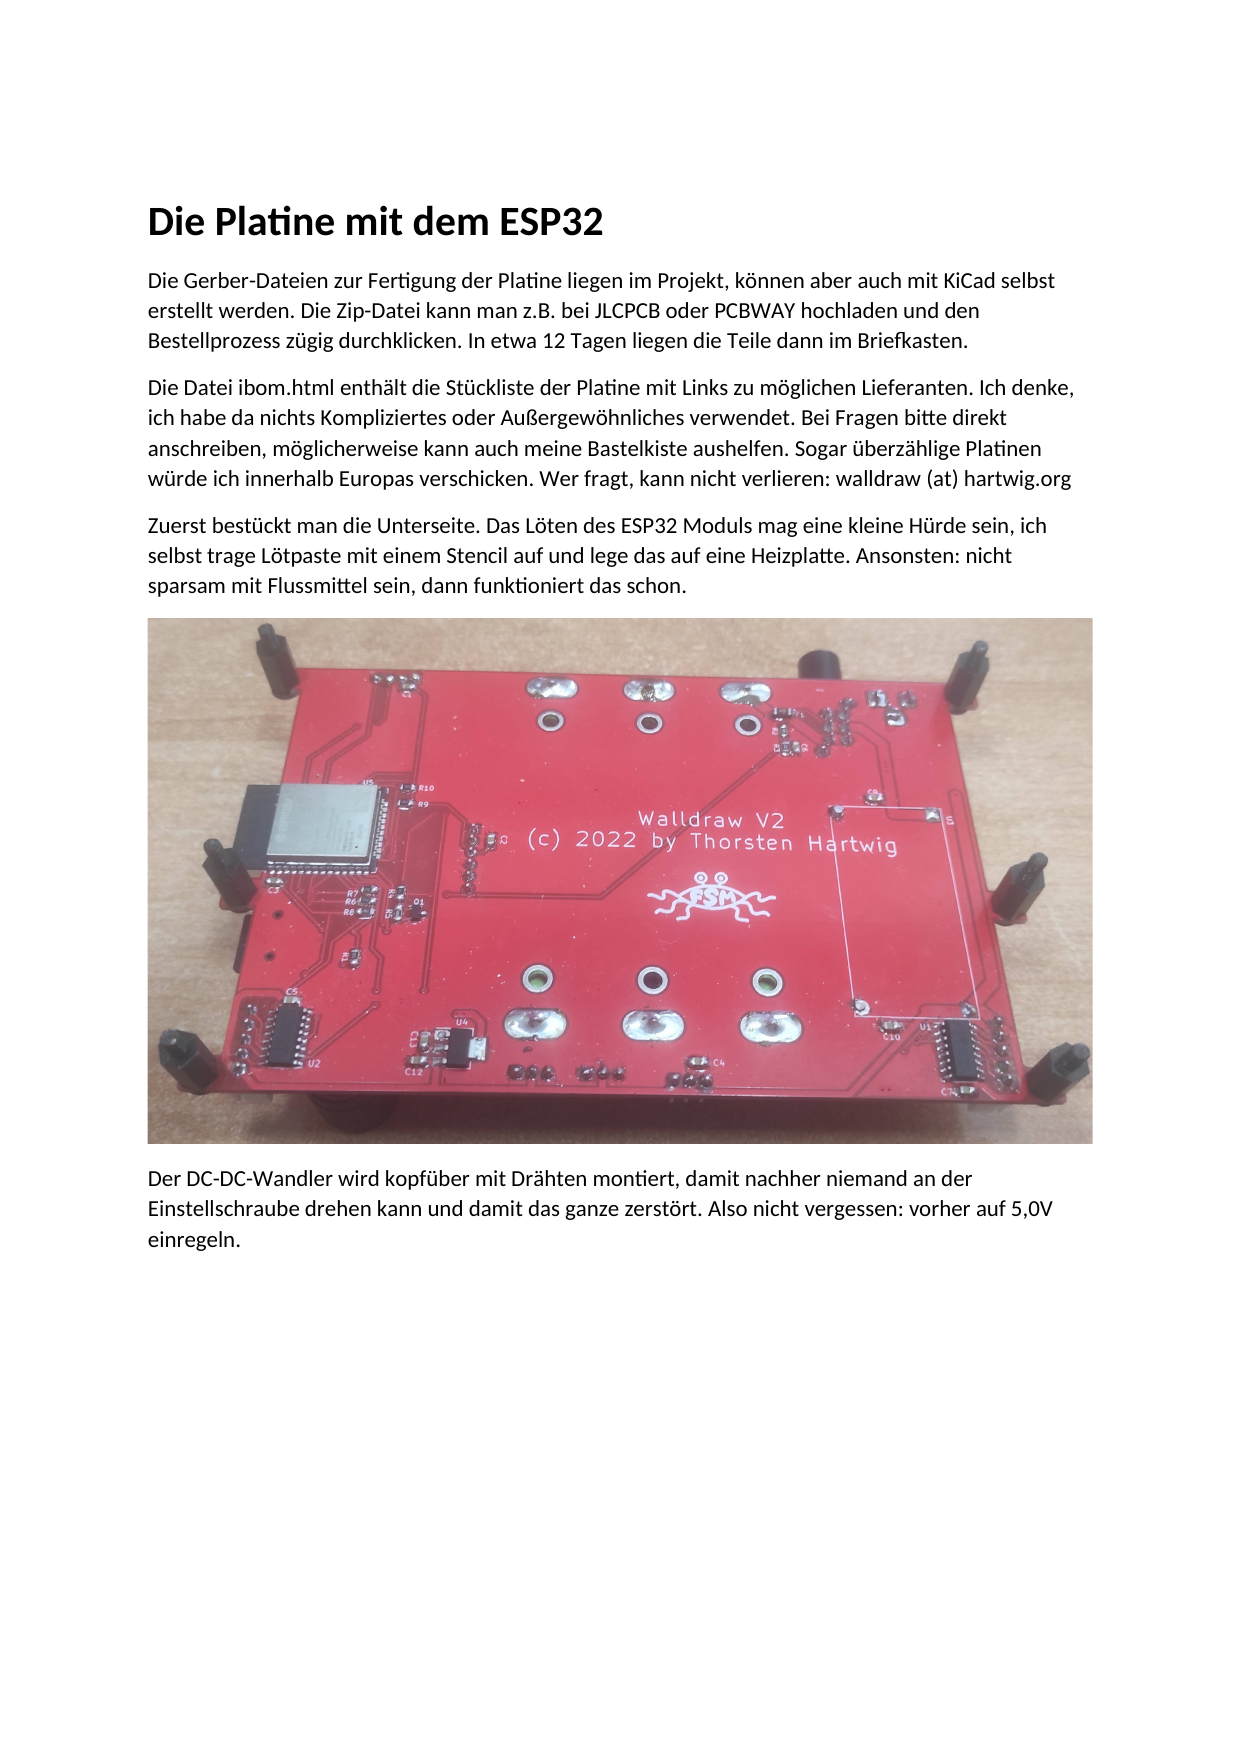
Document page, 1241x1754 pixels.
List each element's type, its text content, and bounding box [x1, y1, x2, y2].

picture [147, 618, 1093, 1144]
text Zuerst bestückt man die Unterseite. Das Löten des ESP32 Moduls mag eine kleine Hürde sein, ich selbst trage Lötpaste mit einem Stencil auf und lege das auf eine Heizplatte. Ansonsten: nicht sparsam mit Flussmittel sein, dann funktioniert das schon. [148, 511, 1093, 599]
text Die Gerber-Dateien zur Fertigung der Platine liegen im Projekt, können aber auch mit KiCad selbst erstellt werden. Die Zip-Datei kann man z.B. bei JLCPCB oder PCBWAY hochladen und den Bestellprozess zügig durchklicken. In etwa 12 Tagen liegen die Teile dann im Briefkasten. [148, 266, 1093, 354]
text Die Platine mit dem ESP32 [148, 194, 1093, 245]
text Die Datei ibom.html enthält die Stückliste der Platine mit Links zu möglichen Lieferanten. Ich denke, ich habe da nichts Kompliziertes oder Außergewöhnliches verwendet. Bei Fragen bitte direkt anschreiben, möglicherweise kann auch meine Bastelkiste aushelfen. Sogar überzählige Platinen würde ich innerhalb Europas verschicken. Wer fragt, kann nicht verlieren: walldraw (at) hartwig.org [148, 373, 1093, 492]
text Der DC-DC-Wandler wird kopfüber mit Drähten montiert, damit nachher niemand an der Einstellschraube drehen kann und damit das ganze zerstört. Also nicht vergessen: vorher auf 5,0V einregeln. [148, 1144, 1093, 1253]
